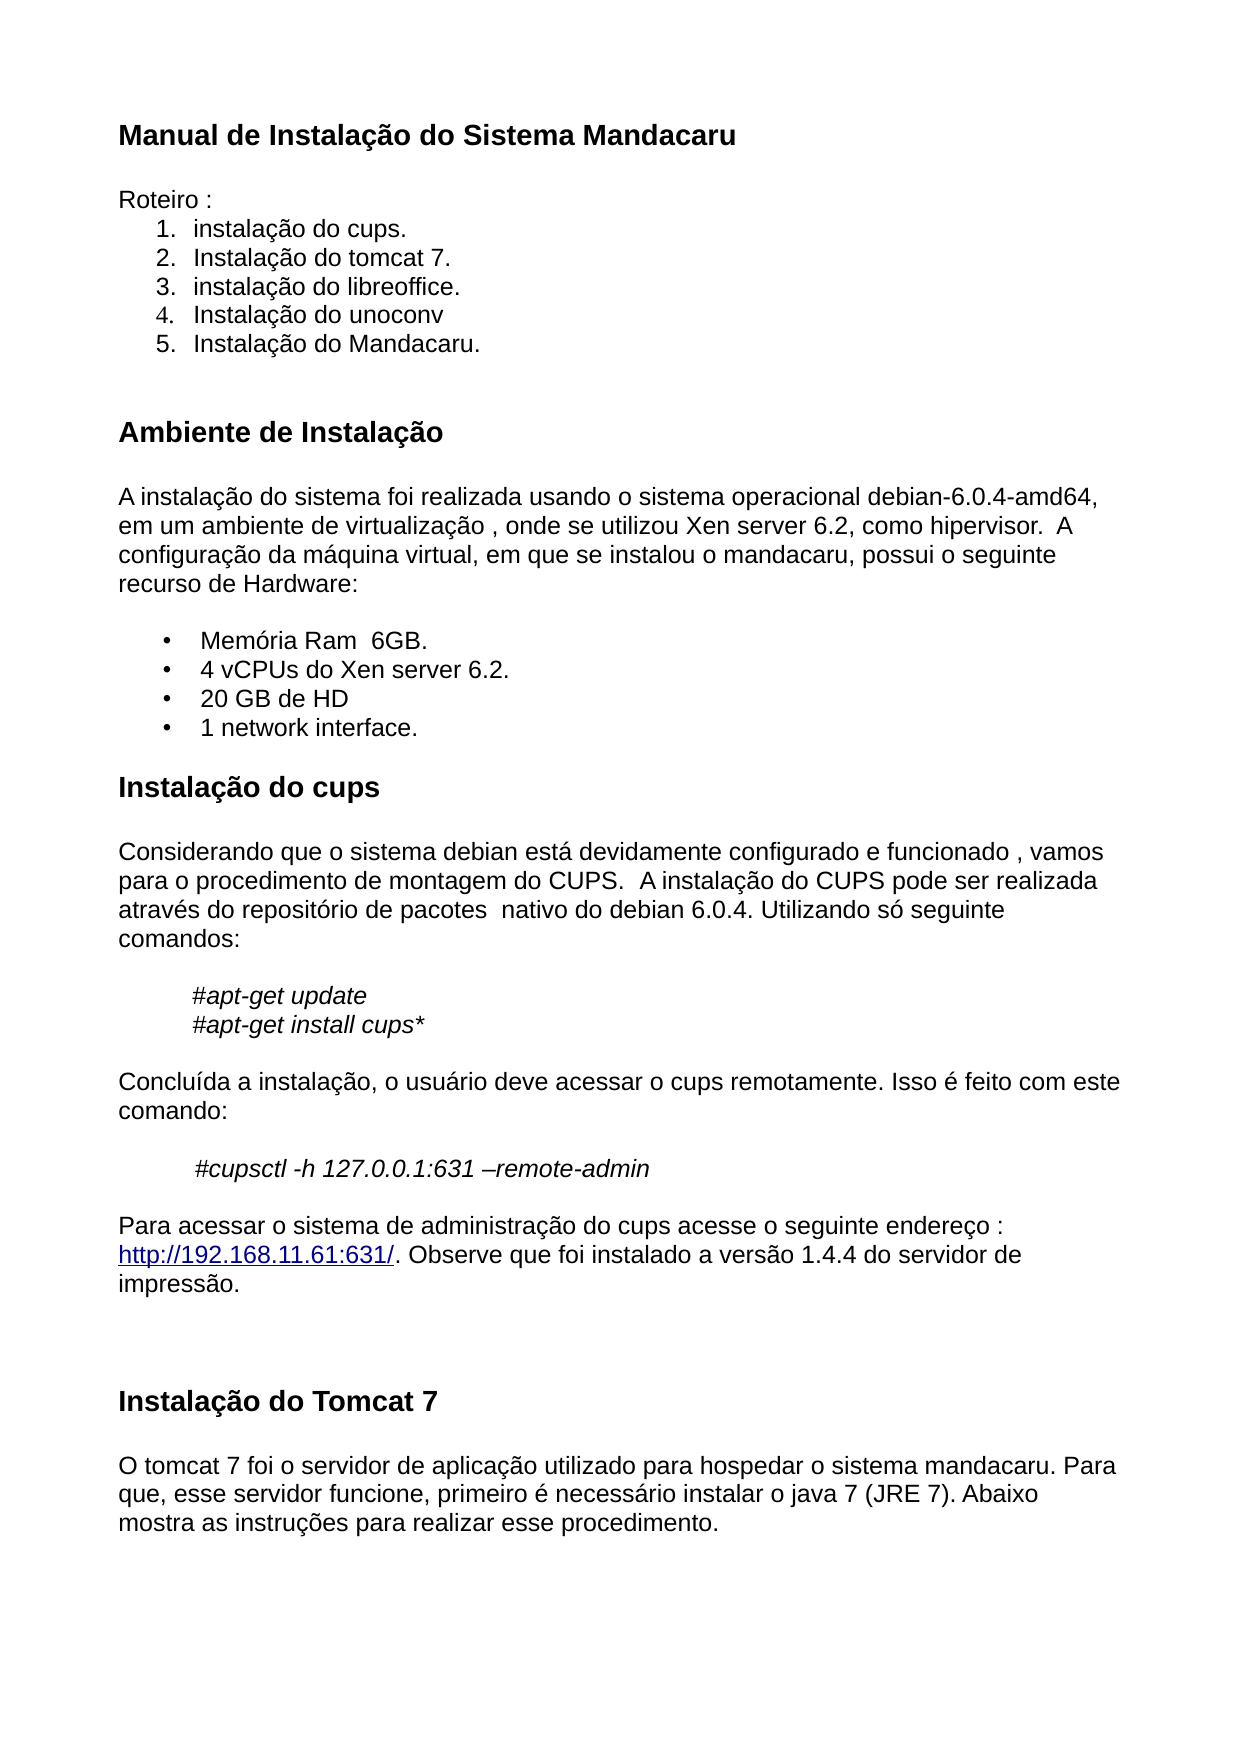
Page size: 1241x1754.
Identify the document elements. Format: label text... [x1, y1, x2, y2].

list Instalação do tomcat 7. [156, 243, 1122, 271]
list 1 network interface. [163, 713, 1122, 742]
text A instalação do sistema foi realizada usando o sistema operacional debian-6.0.4-amd64, em um ambiente de virtualização , onde se utilizou Xen server 6.2, como hipervisor. A configuração da máquina virtual, em que se instalou o mandacaru, possui o seguinte recurso de Hardware: [118, 482, 1122, 597]
text Considerando que o sistema debian está devidamente configurado e funcionado , vamos para o procedimento de montagem do CUPS. A instalação do CUPS pode ser realizada através do repositório de pacotes nativo do debian 6.0.4. Utilizando só seguinte comandos: [118, 837, 1122, 952]
list Memória Ram 6GB. [163, 626, 1122, 655]
list 4 vCPUs do Xen server 6.2. [163, 655, 1122, 684]
list instalação do libreoffice. [156, 271, 1122, 300]
list Instalação do Mandacaru. [156, 329, 1122, 358]
list 20 GB de HD [163, 684, 1122, 713]
text #apt-get update [118, 981, 1122, 1010]
text Instalação do cups [118, 770, 1122, 804]
text O tomcat 7 foi o servidor de aplicação utilizado para hospedar o sistema mandacaru. Para que, esse servidor funcione, primeiro é necessário instalar o java 7 (JRE 7). Abaixo mostra as instruções para realizar esse procedimento. [118, 1451, 1122, 1537]
text Manual de Instalação do Sistema Mandacaru [118, 118, 1122, 152]
list Instalação do unoconv [156, 300, 1122, 329]
text #cupsctl -h 127.0.0.1:631 –remote-admin [118, 1154, 1122, 1182]
list instalação do cups. [156, 214, 1122, 243]
text Concluída a instalação, o usuário deve acessar o cups remotamente. Isso é feito com este comando: [118, 1067, 1122, 1125]
text #apt-get install cups* [118, 1010, 1122, 1039]
text Instalação do Tomcat 7 [118, 1384, 1122, 1417]
text Para acessar o sistema de administração do cups acesse o seguinte endereço : http://192.168.11.61:631/. Observe que foi instalado a versão 1.4.4 do servidor de impressão. [118, 1211, 1122, 1297]
text Roteiro : [118, 185, 1122, 214]
text Ambiente de Instalação [118, 415, 1122, 449]
